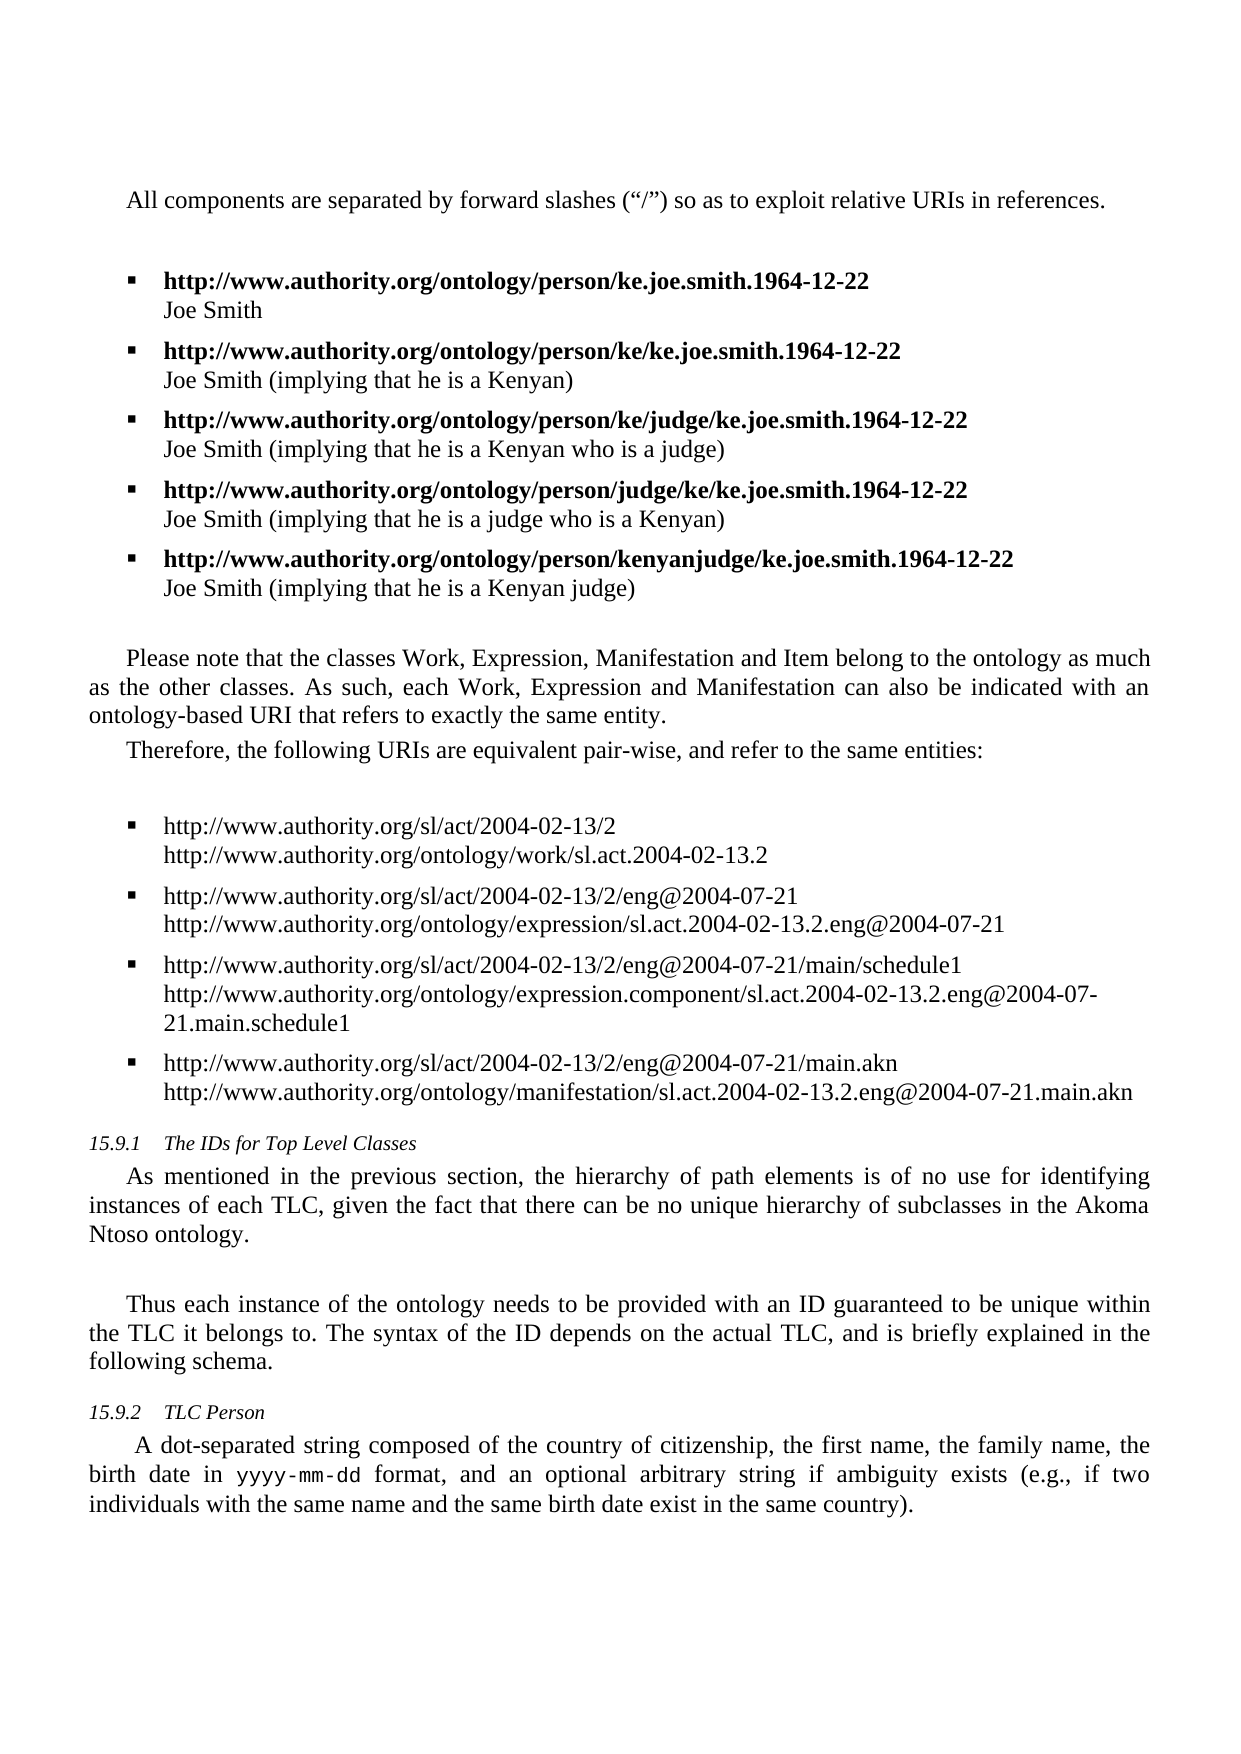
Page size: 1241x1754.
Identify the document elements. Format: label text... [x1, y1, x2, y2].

list http://www.authority.org/ontology/person/judge/ke/ke.joe.smith.1964-12-22 Joe Smith (implying that he is a judge who is a Kenyan) [126, 475, 1151, 532]
list http://www.authority.org/ontology/person/ke.joe.smith.1964-12-22 Joe Smith [126, 266, 1151, 324]
list http://www.authority.org/sl/act/2004-02-13/2/eng@2004-07-21/main/schedule1 http://www.authority.org/ontology/expression.component/sl.act.2004-02-13.2.eng@2004-07-21.main.schedule1 [126, 950, 1151, 1037]
subtitle TLC Person [89, 1400, 1151, 1424]
text As mentioned in the previous section, the hierarchy of path elements is of no use for identifying instances of each TLC, given the fact that there can be no unique hierarchy of subclasses in the Akoma Ntoso ontology. [89, 1161, 1151, 1248]
text Thus each instance of the ontology needs to be provided with an ID guaranteed to be unique within the TLC it belongs to. The syntax of the ID depends on the actual TLC, and is briefly explained in the following schema. [89, 1289, 1151, 1375]
text Please note that the classes Work, Expression, Manifestation and Item belong to the ontology as much as the other classes. As such, each Work, Expression and Manifestation can also be indicated with an ontology-based URI that refers to exactly the same entity. [89, 643, 1151, 729]
list http://www.authority.org/ontology/person/ke/judge/ke.joe.smith.1964-12-22 Joe Smith (implying that he is a Kenyan who is a judge) [126, 405, 1151, 463]
subtitle The IDs for Top Level Classes [89, 1131, 1151, 1155]
list http://www.authority.org/sl/act/2004-02-13/2/eng@2004-07-21 http://www.authority.org/ontology/expression/sl.act.2004-02-13.2.eng@2004-07-21 [126, 881, 1151, 938]
list http://www.authority.org/ontology/person/ke/ke.joe.smith.1964-12-22 Joe Smith (implying that he is a Kenyan) [126, 336, 1151, 393]
text Therefore, the following URIs are equivalent pair-wise, and refer to the same entities: [89, 736, 1151, 764]
text A dot-separated string composed of the country of citizenship, the first name, the family name, the birth date in yyyy-mm-dd format, and an optional arbitrary string if ambiguity exists (e.g., if two individuals with the same name and the same birth date exist in the same country). [89, 1430, 1151, 1517]
list http://www.authority.org/sl/act/2004-02-13/2 http://www.authority.org/ontology/work/sl.act.2004-02-13.2 [126, 811, 1151, 869]
list http://www.authority.org/sl/act/2004-02-13/2/eng@2004-07-21/main.akn http://www.authority.org/ontology/manifestation/sl.act.2004-02-13.2.eng@2004-07-21.main.akn [126, 1048, 1151, 1106]
text All components are separated by forward slashes (“/”) so as to exploit relative URIs in references. [89, 185, 1151, 214]
list http://www.authority.org/ontology/person/kenyanjudge/ke.joe.smith.1964-12-22 Joe Smith (implying that he is a Kenyan judge) [126, 544, 1151, 602]
